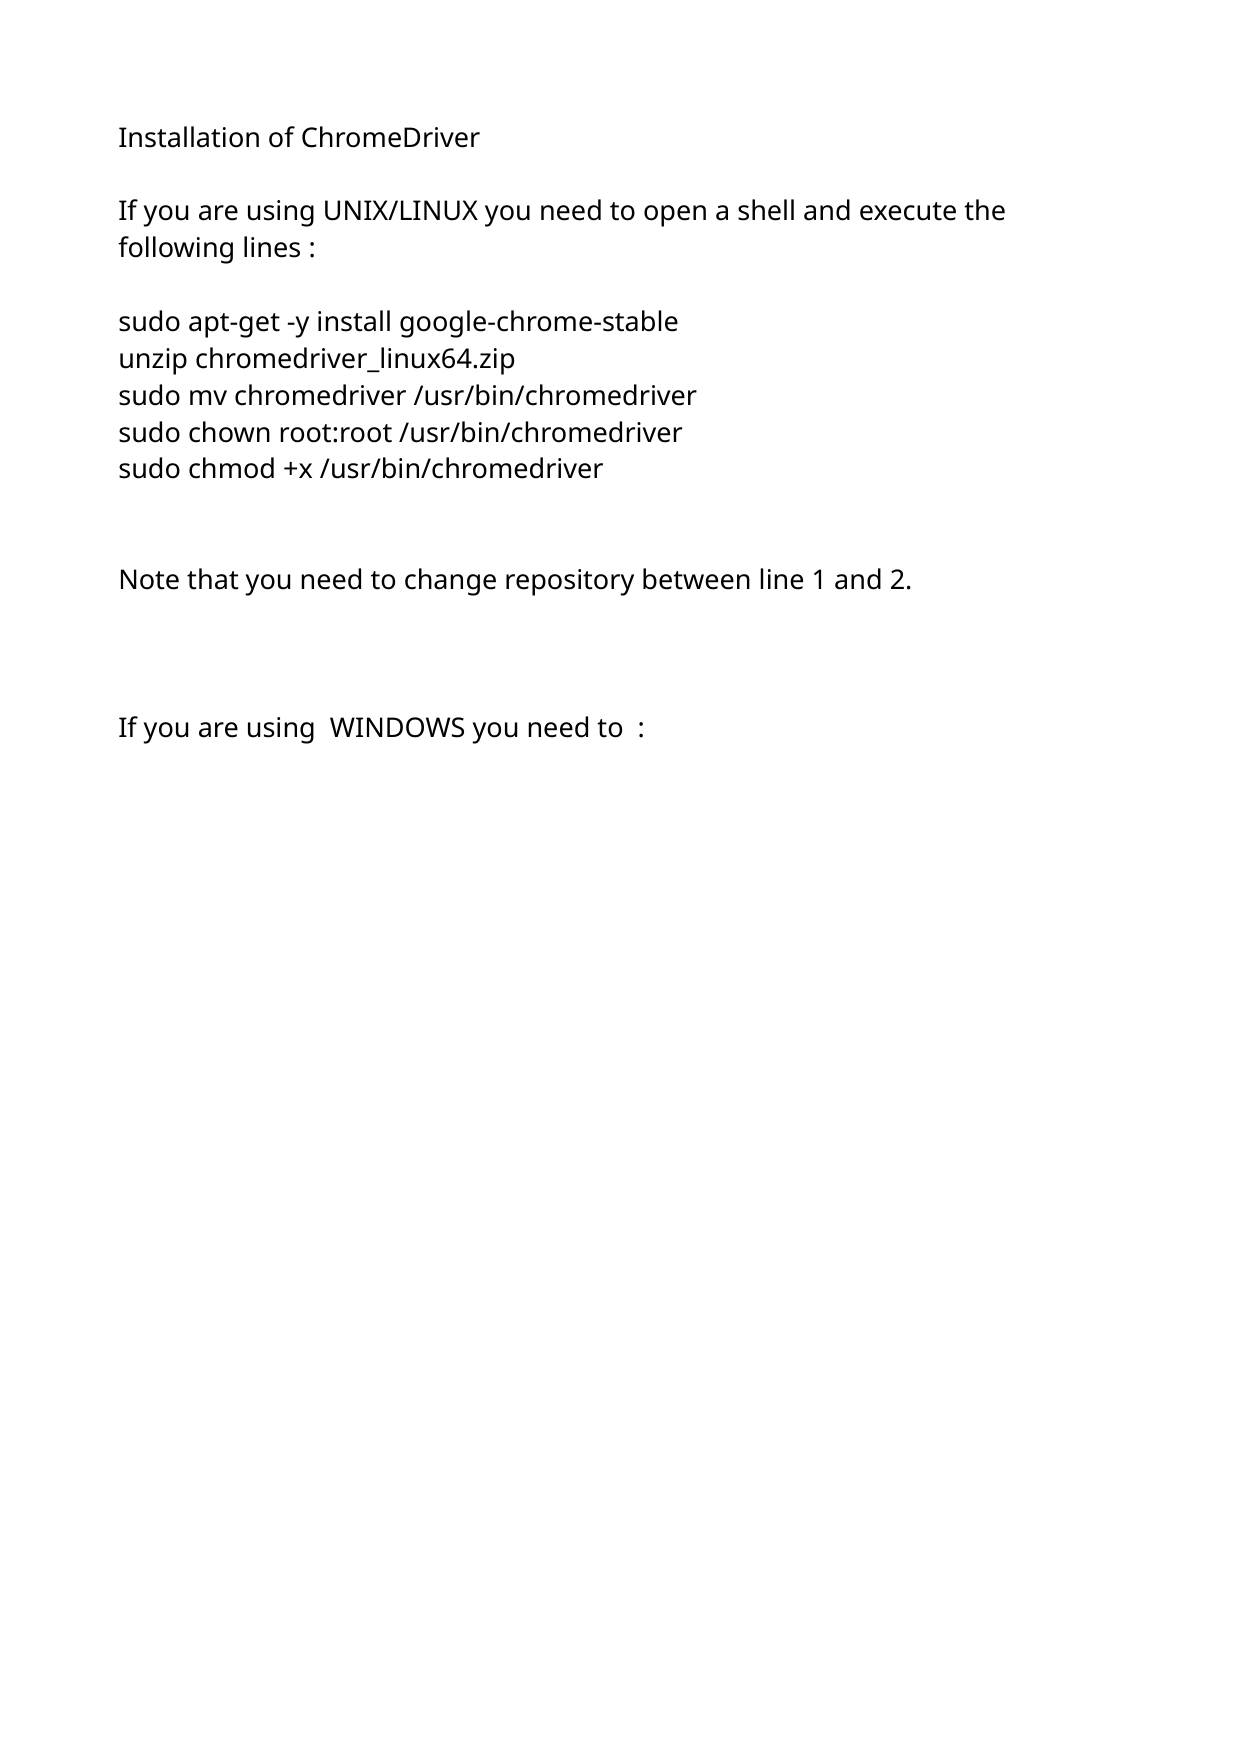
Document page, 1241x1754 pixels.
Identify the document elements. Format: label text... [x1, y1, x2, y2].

text sudo chmod +x /usr/bin/chromedriver [118, 450, 1122, 487]
text If you are using UNIX/LINUX you need to open a shell and execute the following lines : [118, 192, 1122, 266]
text Installation of ChromeDriver [118, 118, 1122, 155]
text sudo mv chromedriver /usr/bin/chromedriver [118, 376, 1122, 413]
text unzip chromedriver_linux64.zip [118, 339, 1122, 376]
text Note that you need to change repository between line 1 and 2. [118, 561, 1122, 597]
text sudo apt-get -y install google-chrome-stable [118, 302, 1122, 339]
text sudo chown root:root /usr/bin/chromedriver [118, 413, 1122, 450]
text If you are using WINDOWS you need to : [118, 708, 1122, 745]
